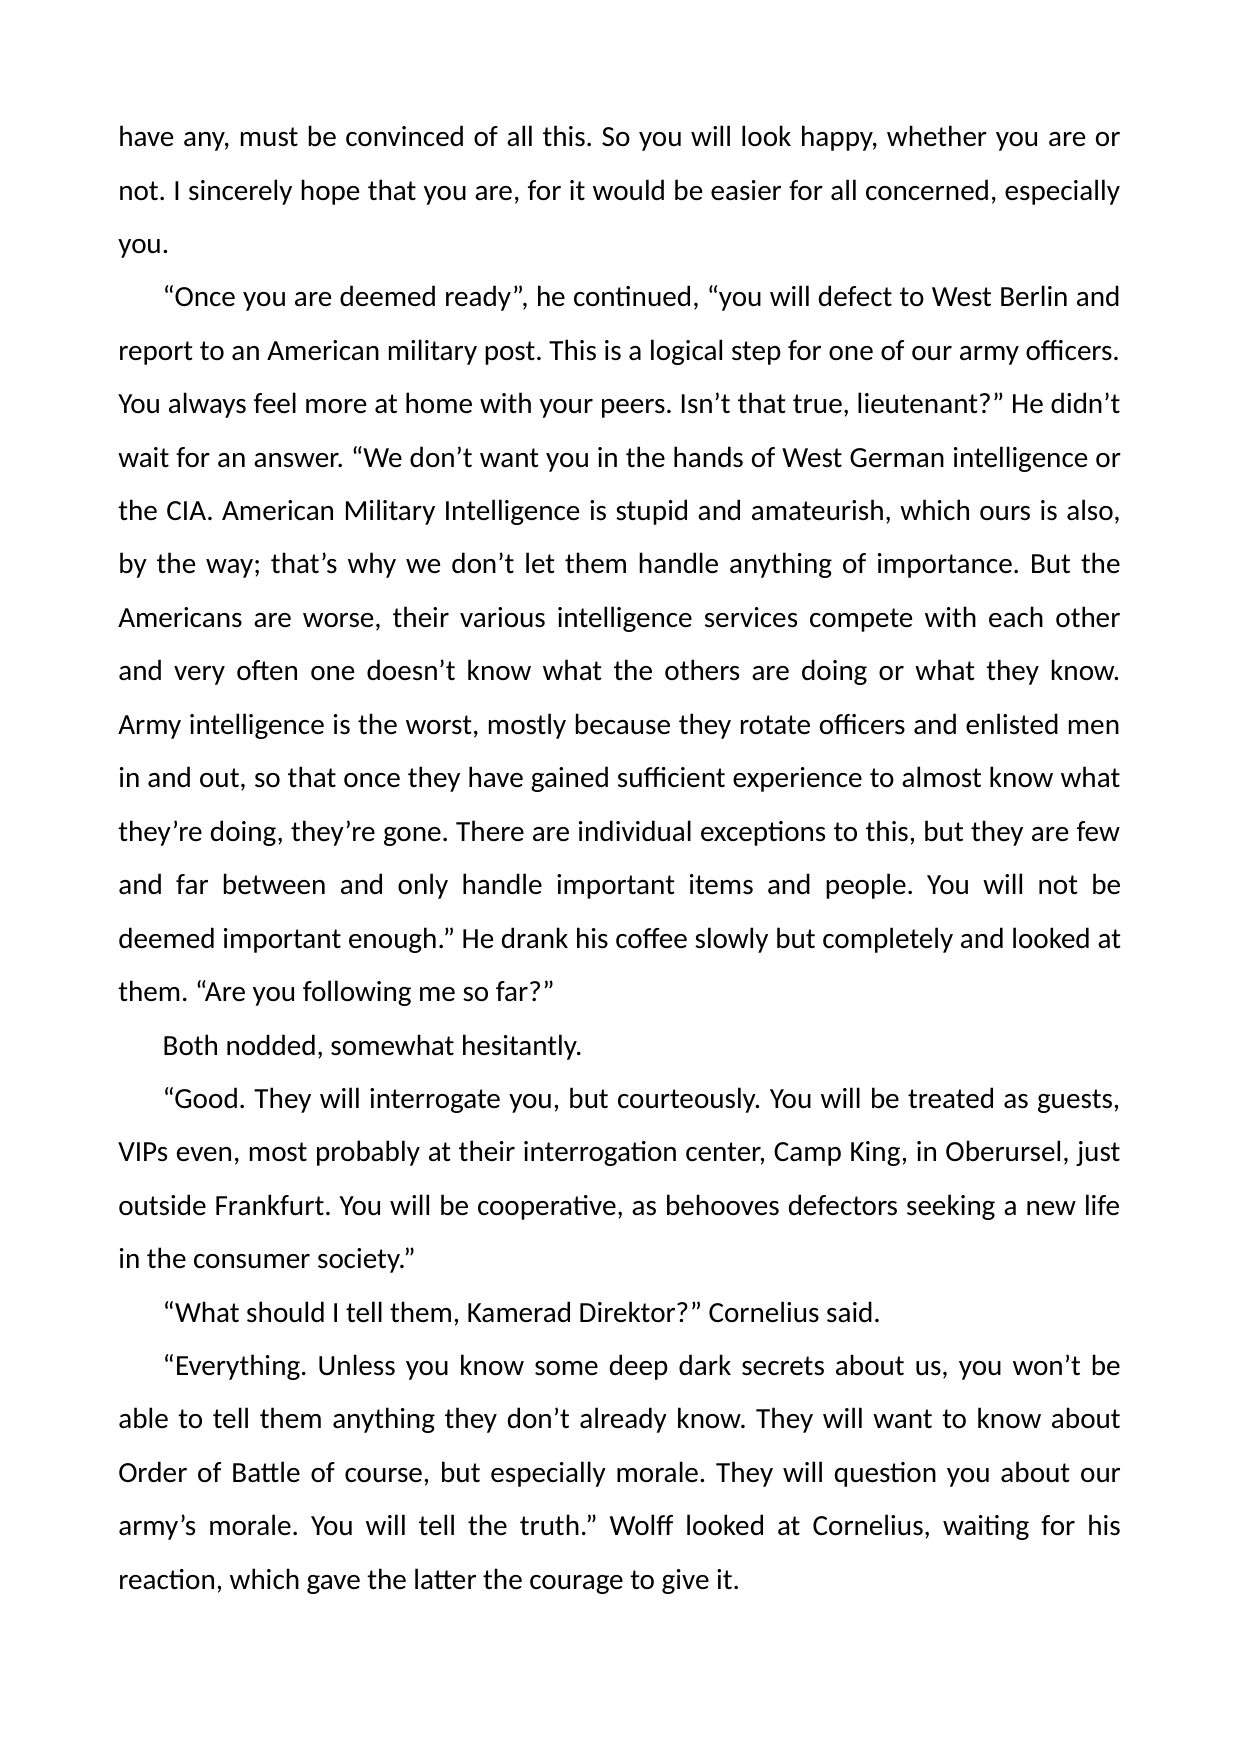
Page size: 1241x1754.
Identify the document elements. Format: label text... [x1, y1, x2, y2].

text “Good. They will interrogate you, but courteously. You will be treated as guests, VIPs even, most probably at their interrogation center, Camp King, in Oberursel, just outside Frankfurt. You will be cooperative, as behooves defectors seeking a new life in the consumer society.” [118, 1080, 1122, 1276]
text Both nodded, somewhat hesitantly. [118, 1027, 1122, 1062]
text “What should I tell them, Kamerad Direktor?” Cornelius said. [118, 1294, 1122, 1329]
text have any, must be convinced of all this. So you will look happy, whether you are or not. I sincerely hope that you are, for it would be easier for all concerned, especially you. [118, 118, 1122, 261]
text “Once you are deemed ready”, he continued, “you will defect to West Berlin and report to an American military post. This is a logical step for one of our army officers. You always feel more at home with your peers. Isn’t that true, lieutenant?” He didn’t wait for an answer. “We don’t want you in the hands of West German intelligence or the CIA. American Military Intelligence is stupid and amateurish, which ours is also, by the way; that’s why we don’t let them handle anything of importance. But the Americans are worse, their various intelligence services compete with each other and very often one doesn’t know what the others are doing or what they know. Army intelligence is the worst, mostly because they rotate officers and enlisted men in and out, so that once they have gained sufficient experience to almost know what they’re doing, they’re gone. There are individual exceptions to this, but they are few and far between and only handle important items and people. You will not be deemed important enough.” He drank his coffee slowly but completely and looked at them. “Are you following me so far?” [118, 278, 1122, 1009]
text “Everything. Unless you know some deep dark secrets about us, you won’t be able to tell them anything they don’t already know. They will want to know about Order of Battle of course, but especially morale. They will question you about our army’s morale. You will tell the truth.” Wolff looked at Cornelius, waiting for his reaction, which gave the latter the courage to give it. [118, 1347, 1122, 1597]
